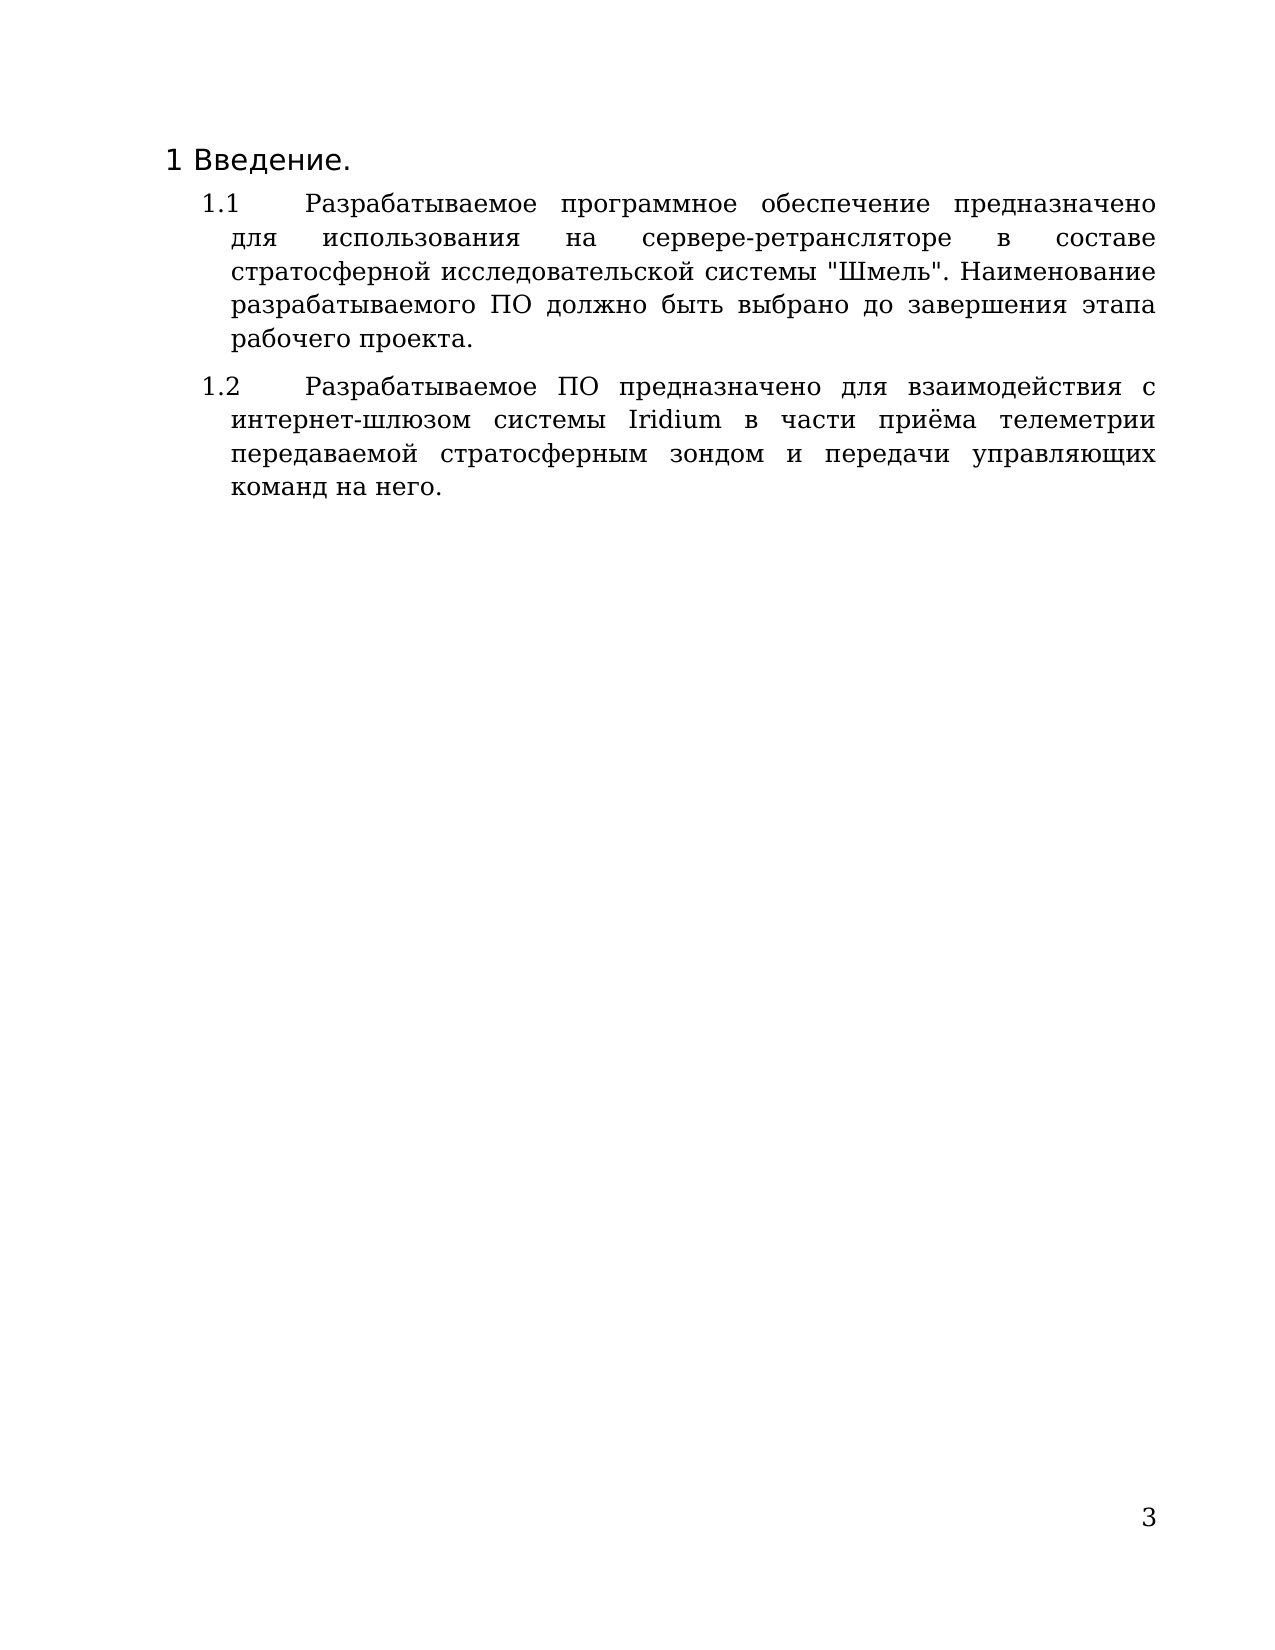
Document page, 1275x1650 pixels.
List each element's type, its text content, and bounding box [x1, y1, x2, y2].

list Разрабатываемое ПО предназначено для взаимодействия с интернет-шлюзом системы Iridium в части приёма телеметрии передаваемой стратосферным зондом и передачи управляющих команд на него. [193, 372, 1157, 502]
subtitle Введение. [156, 143, 1157, 177]
list Разрабатываемое программное обеспечение предназначено для использования на сервере-ретрансляторе в составе стратосферной исследовательской системы "Шмель". Наименование разрабатываемого ПО должно быть выбрано до завершения этапа рабочего проекта. [193, 189, 1157, 353]
